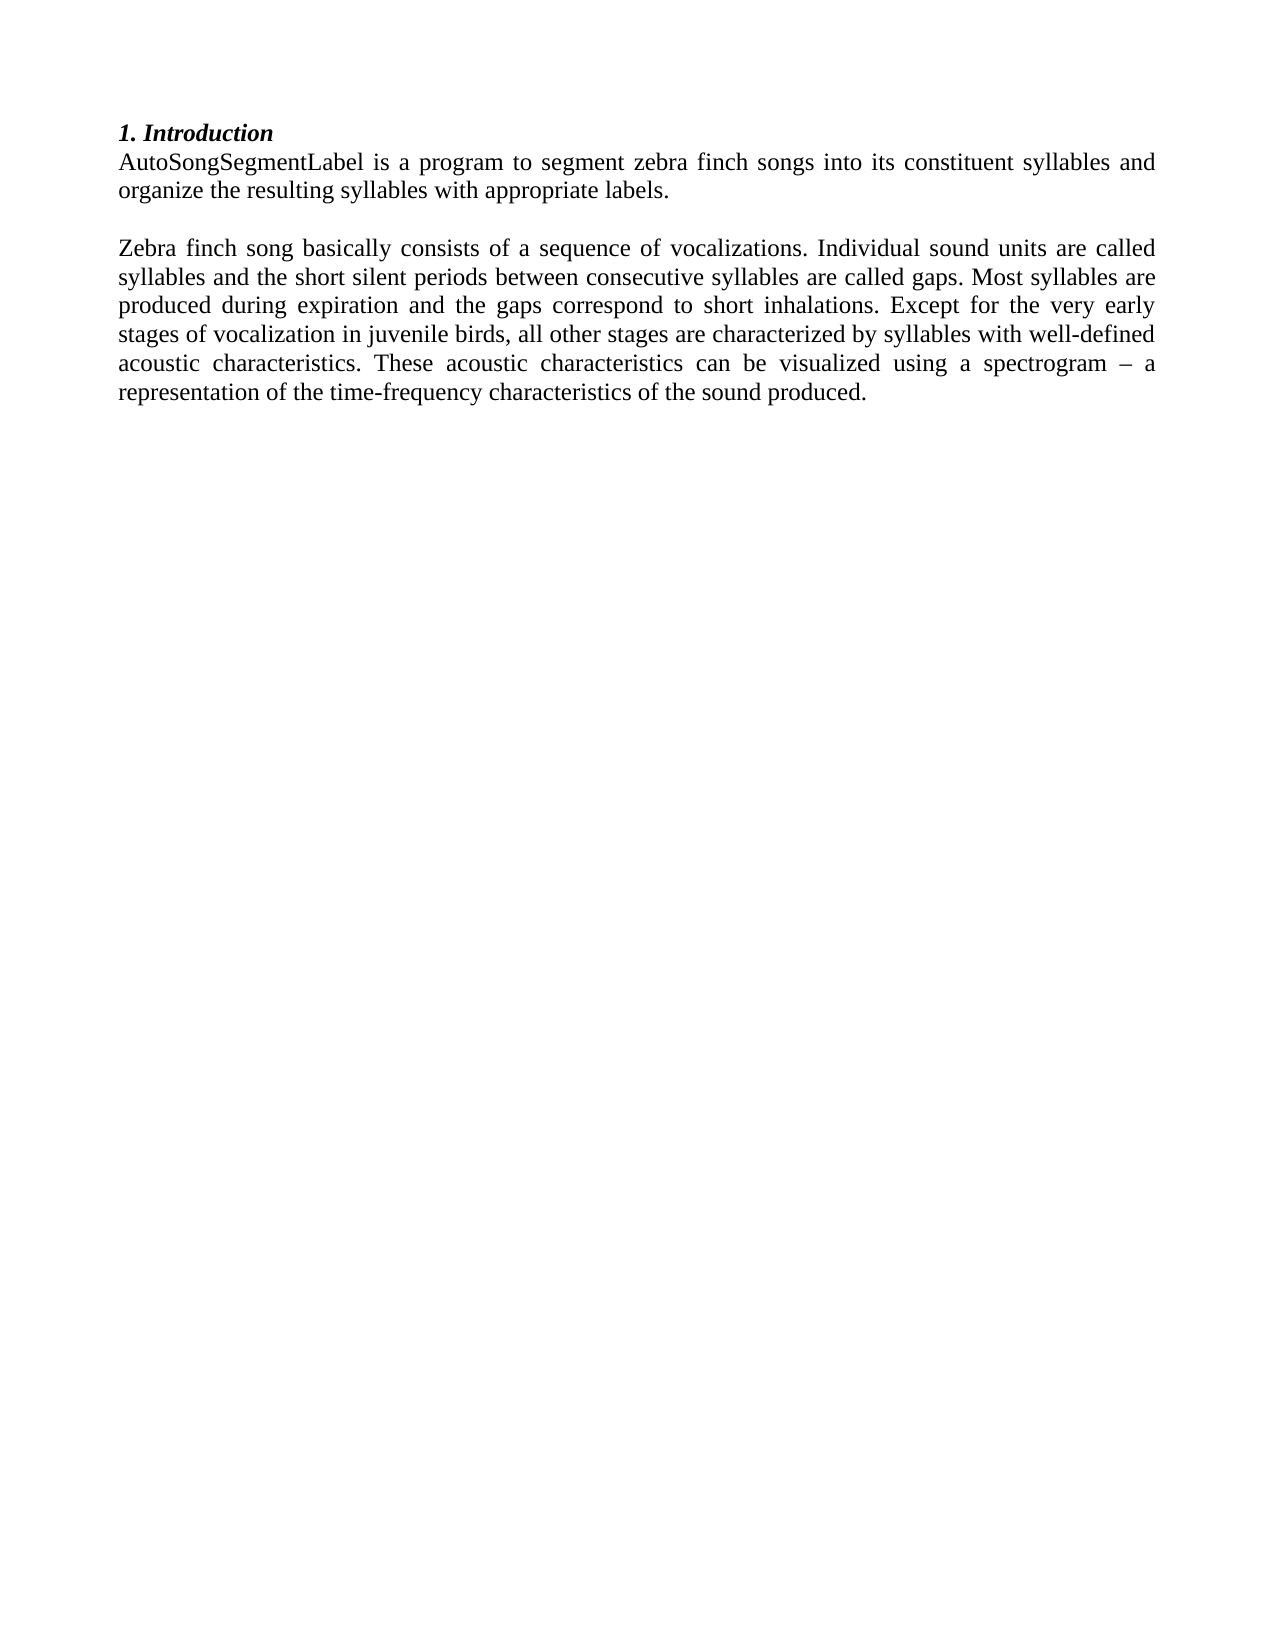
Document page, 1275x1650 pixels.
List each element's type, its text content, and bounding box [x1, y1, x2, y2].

text 1. Introduction [118, 118, 1157, 147]
text AutoSongSegmentLabel is a program to segment zebra finch songs into its constituent syllables and organize the resulting syllables with appropriate labels. [118, 147, 1157, 204]
text Zebra finch song basically consists of a sequence of vocalizations. Individual sound units are called syllables and the short silent periods between consecutive syllables are called gaps. Most syllables are produced during expiration and the gaps correspond to short inhalations. Except for the very early stages of vocalization in juvenile birds, all other stages are characterized by syllables with well-defined acoustic characteristics. These acoustic characteristics can be visualized using a spectrogram – a representation of the time-frequency characteristics of the sound produced. [118, 233, 1157, 406]
